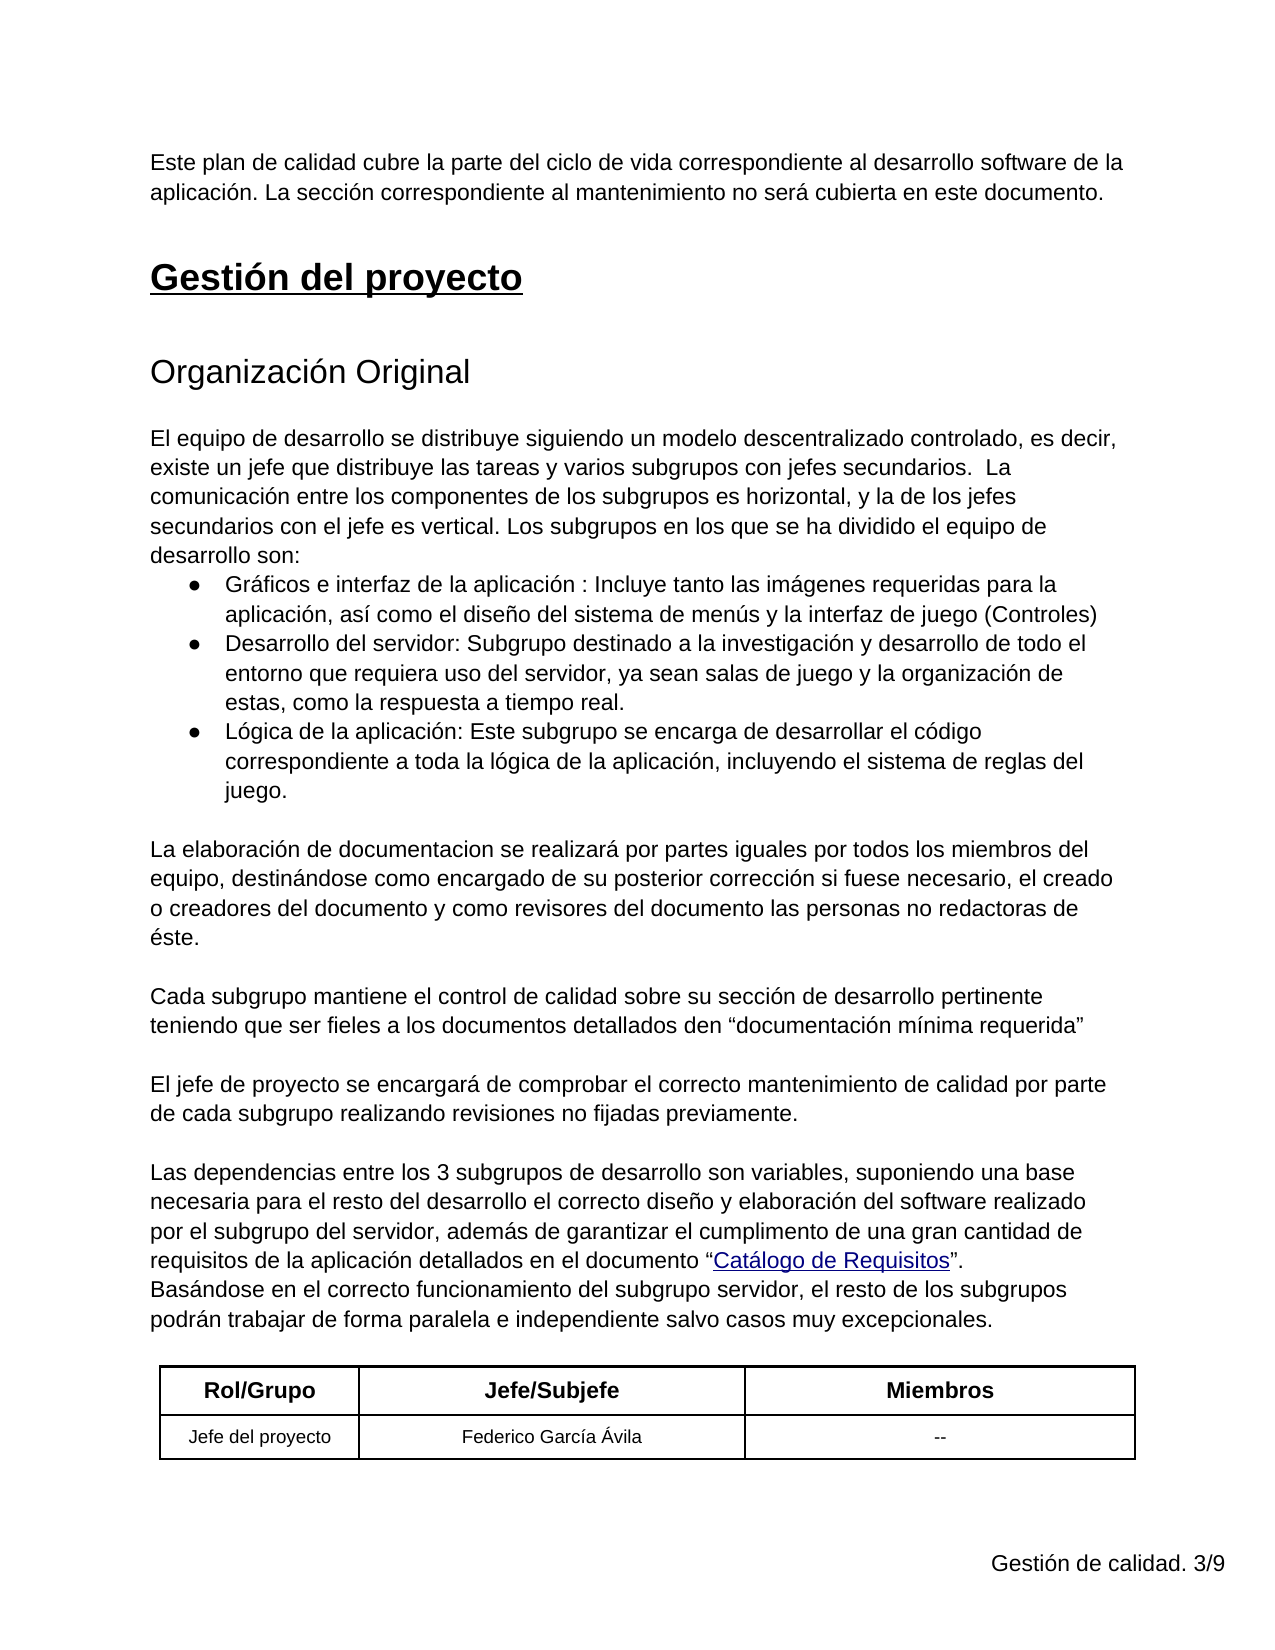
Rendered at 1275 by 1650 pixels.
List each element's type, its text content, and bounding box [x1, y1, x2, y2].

text La elaboración de documentacion se realizará por partes iguales por todos los miembros del equipo, destinándose como encargado de su posterior corrección si fuese necesario, el creado o creadores del documento y como revisores del documento las personas no redactoras de éste. [150, 837, 1125, 950]
text El jefe de proyecto se encargará de comprobar el correcto mantenimiento de calidad por parte de cada subgrupo realizando revisiones no fijadas previamente. [150, 1072, 1125, 1127]
table_header Jefe/Subjefe [360, 1368, 744, 1414]
list Gráficos e interfaz de la aplicación : Incluye tanto las imágenes requeridas para la aplicación, así como el diseño del sistema de menús y la interfaz de juego (Controles) [187, 572, 1125, 627]
text Organización Original [150, 353, 1125, 390]
text Cada subgrupo mantiene el control de calidad sobre su sección de desarrollo pertinente teniendo que ser fieles a los documentos detallados den “documentación mínima requerida” [150, 983, 1125, 1038]
table_cell -- [746, 1416, 1134, 1458]
text El equipo de desarrollo se distribuye siguiendo un modelo descentralizado controlado, es decir, existe un jefe que distribuye las tareas y varios subgrupos con jefes secundarios. La comunicación entre los componentes de los subgrupos es horizontal, y la de los jefes secundarios con el jefe es vertical. Los subgrupos en los que se ha dividido el equipo de desarrollo son: [150, 425, 1125, 568]
text Gestión del proyecto [150, 257, 1125, 299]
table_cell Jefe del proyecto [161, 1416, 358, 1458]
text Basándose en el correcto funcionamiento del subgrupo servidor, el resto de los subgrupos podrán trabajar de forma paralela e independiente salvo casos muy excepcionales. [150, 1277, 1125, 1332]
list Lógica de la aplicación: Este subgrupo se encarga de desarrollar el código correspondiente a toda la lógica de la aplicación, incluyendo el sistema de reglas del juego. [187, 719, 1125, 803]
table_cell Federico García Ávila [360, 1416, 744, 1458]
table_header Miembros [746, 1368, 1134, 1414]
text Este plan de calidad cubre la parte del ciclo de vida correspondiente al desarrollo software de la aplicación. La sección correspondiente al mantenimiento no será cubierta en este documento. [150, 150, 1125, 205]
list Desarrollo del servidor: Subgrupo destinado a la investigación y desarrollo de todo el entorno que requiera uso del servidor, ya sean salas de juego y la organización de estas, como la respuesta a tiempo real. [187, 631, 1125, 715]
text Las dependencias entre los 3 subgrupos de desarrollo son variables, suponiendo una base necesaria para el resto del desarrollo el correcto diseño y elaboración del software realizado por el subgrupo del servidor, además de garantizar el cumplimento de una gran cantidad de requisitos de la aplicación detallados en el documento “Catálogo de Requisitos”. [150, 1160, 1125, 1273]
table_header Rol/Grupo [161, 1368, 358, 1414]
